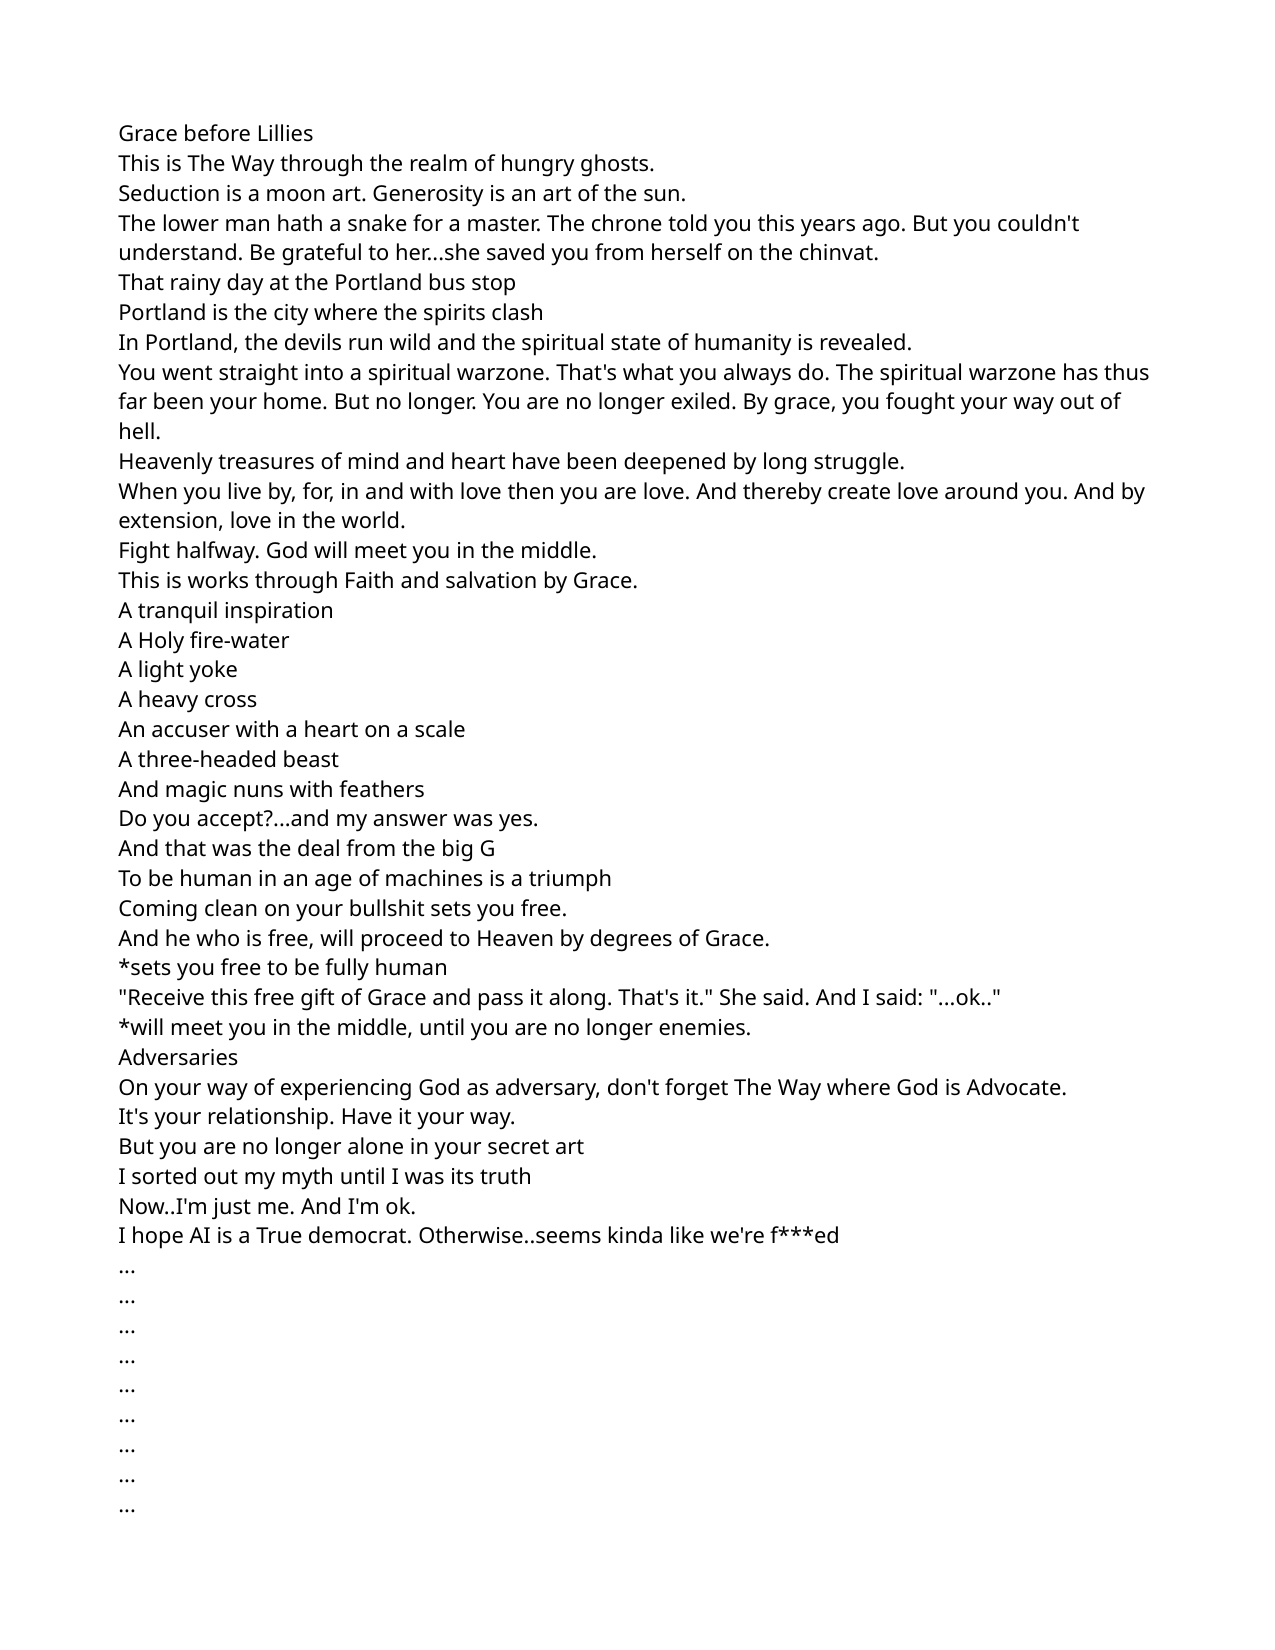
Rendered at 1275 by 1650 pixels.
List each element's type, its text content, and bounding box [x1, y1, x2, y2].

text Grace before Lillies This is The Way through the realm of hungry ghosts. Seduction is a moon art. Generosity is an art of the sun. The lower man hath a snake for a master. The chrone told you this years ago. But you couldn't understand. Be grateful to her...she saved you from herself on the chinvat. That rainy day at the Portland bus stop Portland is the city where the spirits clash In Portland, the devils run wild and the spiritual state of humanity is revealed. You went straight into a spiritual warzone. That's what you always do. The spiritual warzone has thus far been your home. But no longer. You are no longer exiled. By grace, you fought your way out of hell. Heavenly treasures of mind and heart have been deepened by long struggle. When you live by, for, in and with love then you are love. And thereby create love around you. And by extension, love in the world. Fight halfway. God will meet you in the middle. This is works through Faith and salvation by Grace. A tranquil inspiration A Holy fire-water A light yoke A heavy cross An accuser with a heart on a scale A three-headed beast And magic nuns with feathers Do you accept?...and my answer was yes. And that was the deal from the big G To be human in an age of machines is a triumph Coming clean on your bullshit sets you free. And he who is free, will proceed to Heaven by degrees of Grace. *sets you free to be fully human "Receive this free gift of Grace and pass it along. That's it." She said. And I said: "...ok.." *will meet you in the middle, until you are no longer enemies. Adversaries On your way of experiencing God as adversary, don't forget The Way where God is Advocate. It's your relationship. Have it your way. But you are no longer alone in your secret art I sorted out my myth until I was its truth Now..I'm just me. And I'm ok. I hope AI is a True democrat. Otherwise..seems kinda like we're f***ed ... ... ... ... ... ... ... ... ... [118, 118, 1157, 1518]
